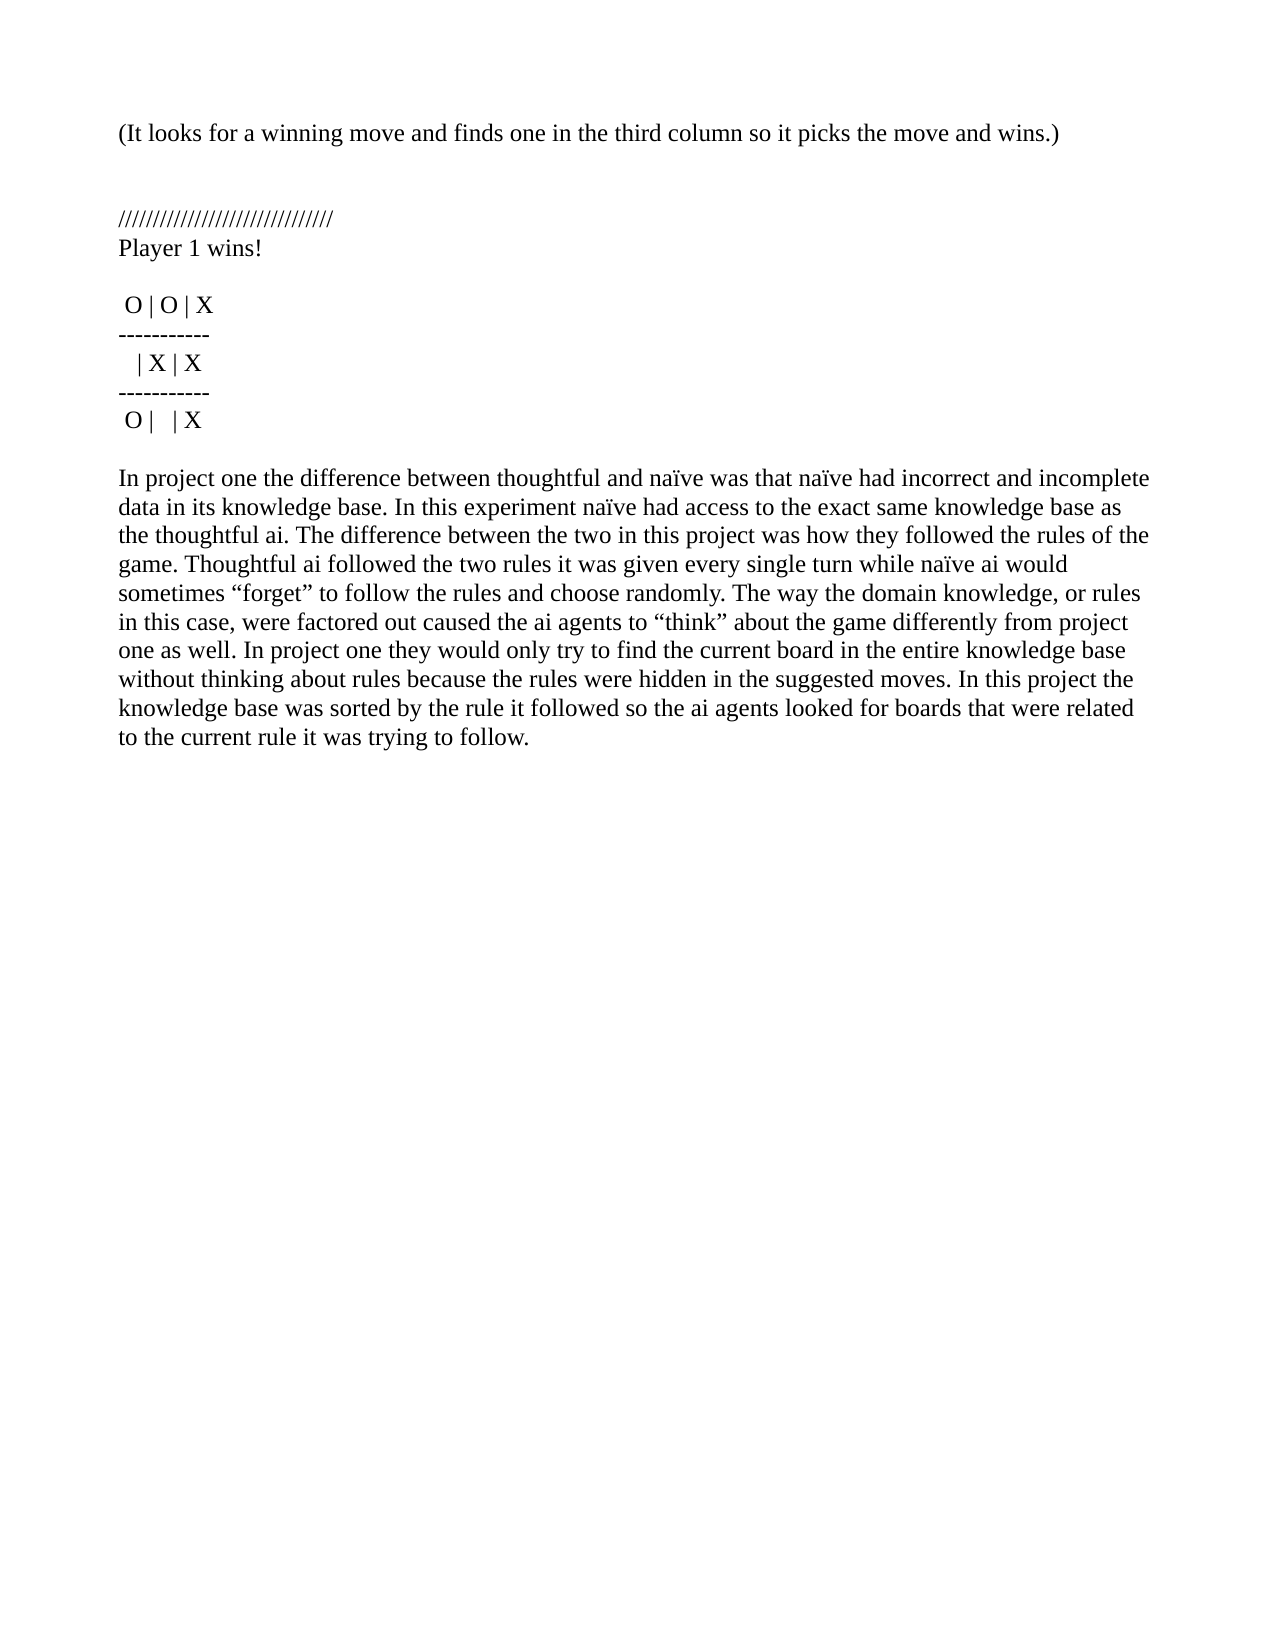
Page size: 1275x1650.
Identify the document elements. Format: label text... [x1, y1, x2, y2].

text (It looks for a winning move and finds one in the third column so it picks the move and wins.) [118, 118, 1157, 147]
text /////////////////////////////// Player 1 wins! O | O | X ----------- | X | X ----------- O | | X [118, 176, 1157, 434]
text In project one the difference between thoughtful and naïve was that naïve had incorrect and incomplete data in its knowledge base. In this experiment naïve had access to the exact same knowledge base as the thoughtful ai. The difference between the two in this project was how they followed the rules of the game. Thoughtful ai followed the two rules it was given every single turn while naïve ai would sometimes “forget” to follow the rules and choose randomly. The way the domain knowledge, or rules in this case, were factored out caused the ai agents to “think” about the game differently from project one as well. In project one they would only try to find the current board in the entire knowledge base without thinking about rules because the rules were hidden in the suggested moves. In this project the knowledge base was sorted by the rule it followed so the ai agents looked for boards that were related to the current rule it was trying to follow. [118, 463, 1157, 751]
